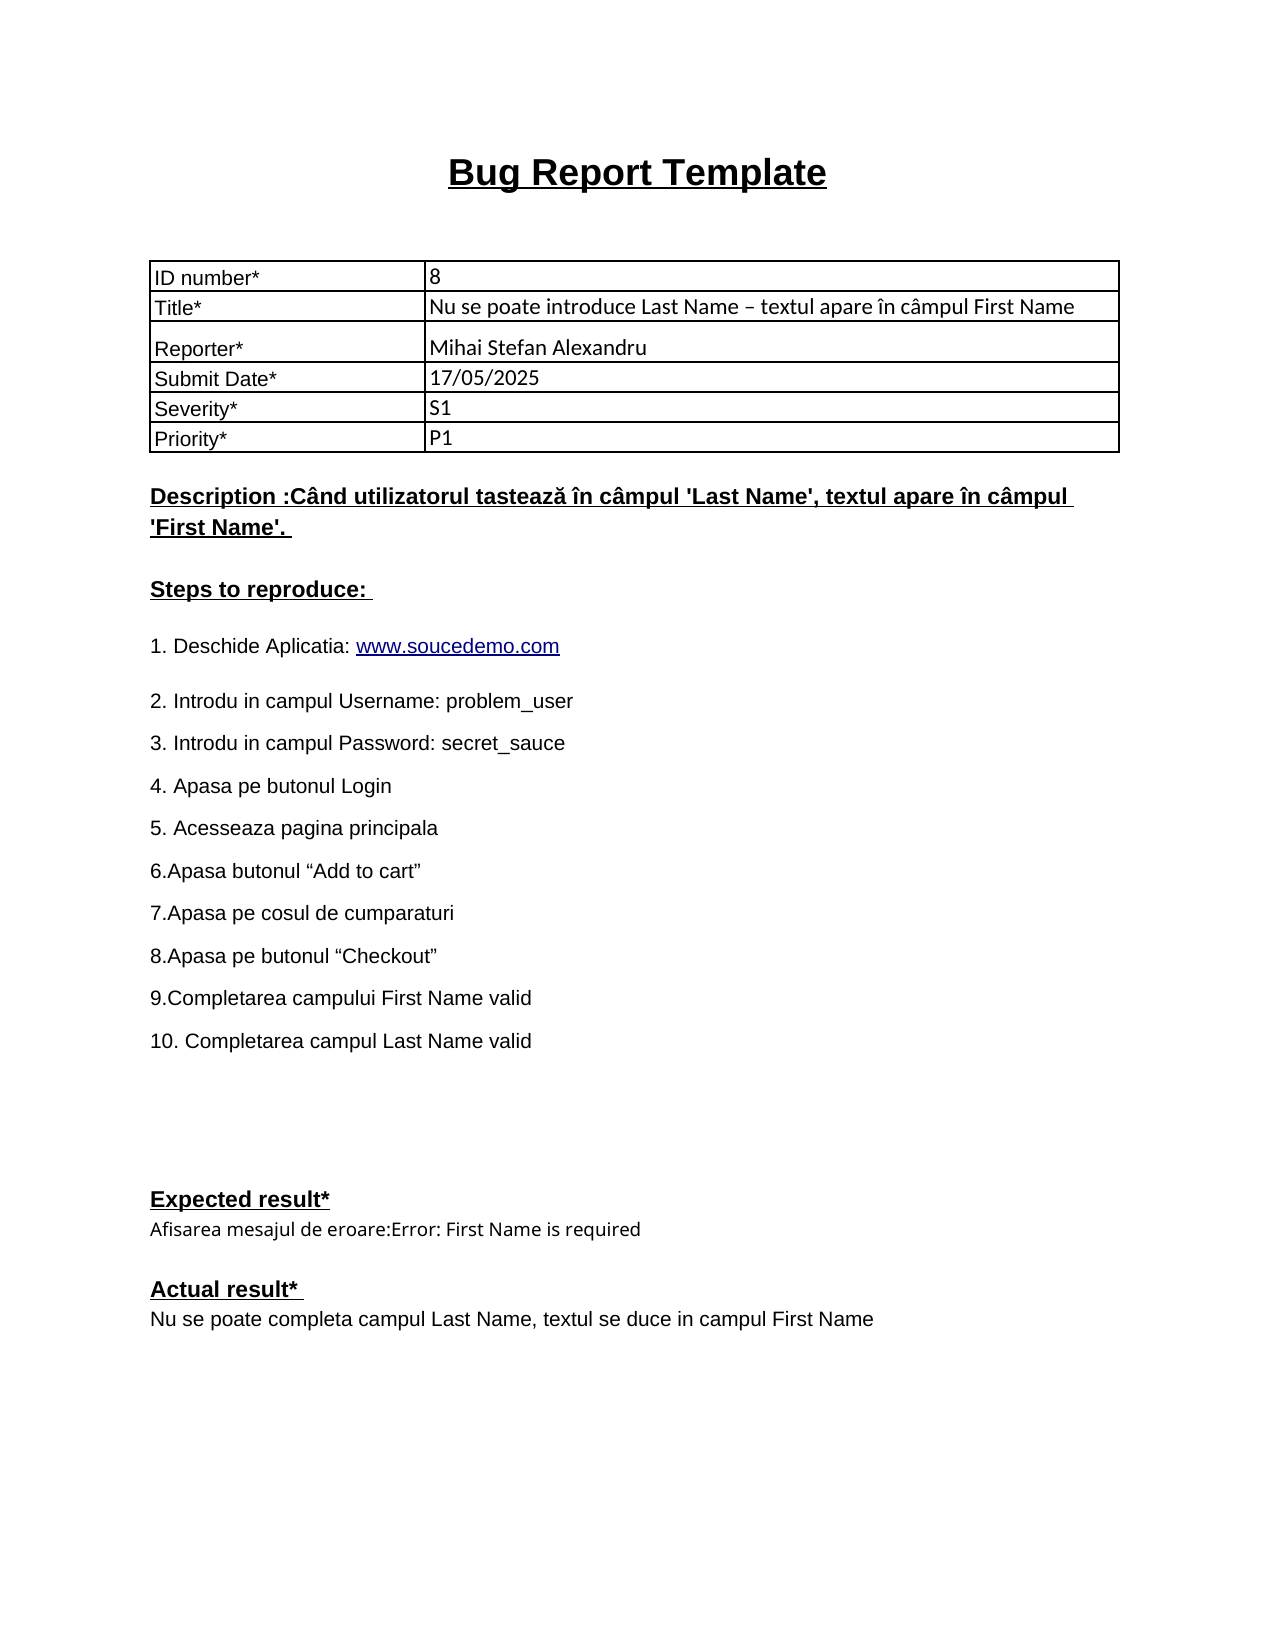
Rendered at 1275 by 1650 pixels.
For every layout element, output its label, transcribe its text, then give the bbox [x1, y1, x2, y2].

text Steps to reproduce: [150, 576, 1125, 602]
text 5. Acesseaza pagina principala [150, 816, 1125, 840]
table_cell S1 [426, 393, 1118, 421]
text 6.Apasa butonul “Add to cart” [150, 858, 1125, 882]
table_cell Title* [151, 292, 424, 320]
text Expected result* [150, 1186, 1125, 1213]
text 3. Introdu in campul Password: secret_sauce [150, 731, 1125, 755]
table_cell 17/05/2025 [426, 363, 1118, 391]
text 7.Apasa pe cosul de cumparaturi [150, 901, 1125, 925]
table_cell Submit Date* [151, 363, 424, 391]
text Nu se poate completa campul Last Name, textul se duce in campul First Name [150, 1306, 1125, 1330]
table_header 8 [426, 262, 1118, 290]
text 10. Completarea campul Last Name valid [150, 1028, 1125, 1052]
table_cell Severity* [151, 393, 424, 421]
text 9.Completarea campului First Name valid [150, 986, 1125, 1010]
text 2. Introdu in campul Username: problem_user [150, 688, 1125, 712]
table_cell P1 [426, 423, 1118, 451]
table_cell Nu se poate introduce Last Name – textul apare în câmpul First Name [426, 292, 1118, 320]
table_header ID number* [151, 262, 424, 290]
text 4. Apasa pe butonul Login [150, 773, 1125, 797]
text Bug Report Template [150, 150, 1125, 193]
text 8.Apasa pe butonul “Checkout” [150, 943, 1125, 967]
table_cell Reporter* [151, 322, 424, 361]
table_cell Priority* [151, 423, 424, 451]
table_cell Mihai Stefan Alexandru [426, 322, 1118, 361]
text Afisarea mesajul de eroare:Error: First Name is required [150, 1217, 1125, 1242]
text Description :Când utilizatorul tastează în câmpul 'Last Name', textul apare în câmpul 'First Name'. [150, 483, 1125, 540]
text 1. Deschide Aplicatia: www.soucedemo.com [150, 633, 1125, 657]
text Actual result* [150, 1276, 1125, 1302]
